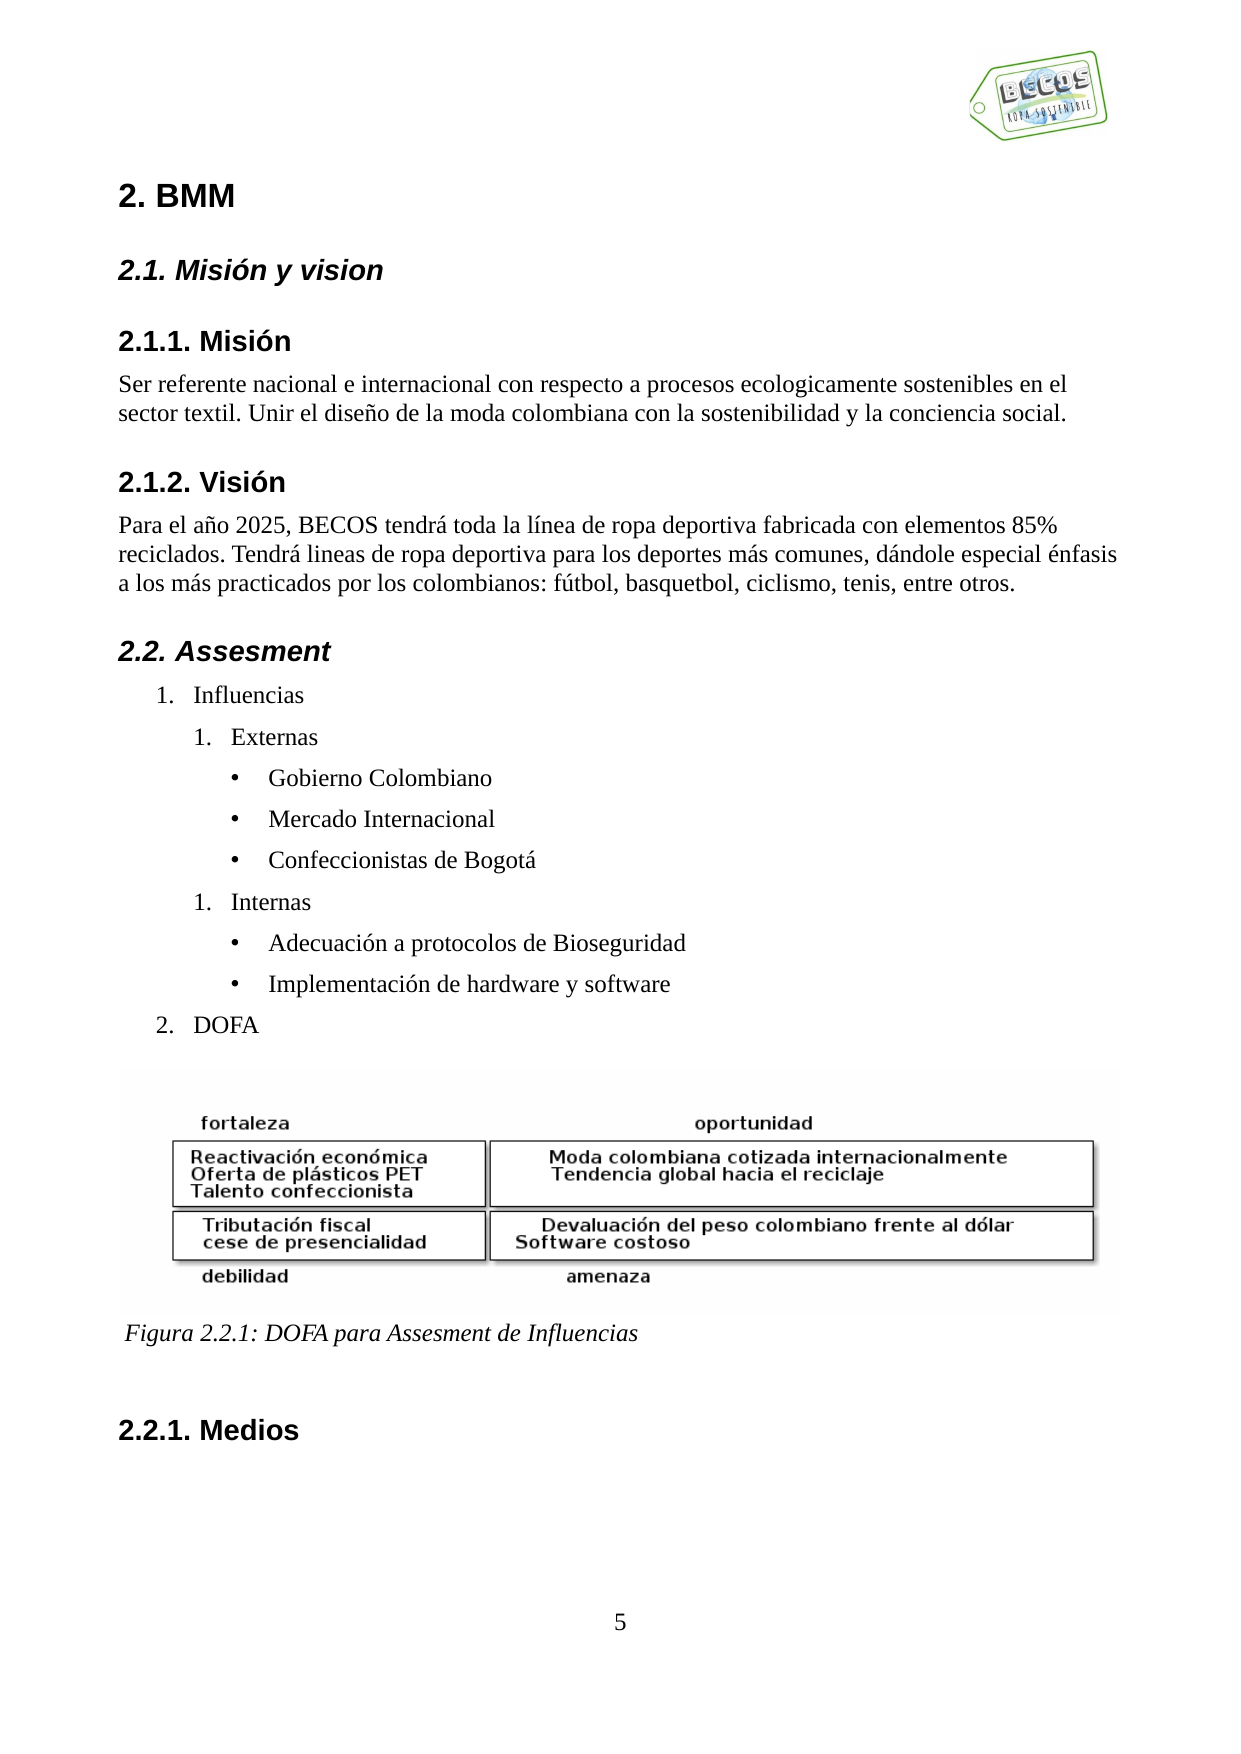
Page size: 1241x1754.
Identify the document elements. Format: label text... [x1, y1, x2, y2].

picture [118, 1064, 1123, 1319]
list Influencias [156, 680, 1122, 709]
list Adecuación a protocolos de Bioseguridad [231, 928, 1122, 957]
subtitle Assesment [118, 634, 1122, 668]
subtitle Visión [118, 464, 1122, 498]
list Mercado Internacional [231, 804, 1122, 833]
list Confeccionistas de Bogotá [231, 845, 1122, 874]
list Gobierno Colombiano [231, 763, 1122, 792]
subtitle BMM [118, 176, 1122, 215]
picture [968, 47, 1109, 142]
text Ser referente nacional e internacional con respecto a procesos ecologicamente sostenibles en el sector textil. Unir el diseño de la moda colombiana con la sostenibilidad y la conciencia social. [118, 369, 1122, 427]
list Internas [193, 887, 1122, 915]
subtitle Misión y vision [118, 252, 1122, 286]
list Figura 2.2.1: DOFA para Assesment de Influencias [118, 1319, 1122, 1347]
subtitle Medios [118, 1413, 1122, 1447]
list Externas [193, 722, 1122, 750]
list Implementación de hardware y software [231, 969, 1122, 998]
subtitle Misión [118, 323, 1122, 357]
text Para el año 2025, BECOS tendrá toda la línea de ropa deportiva fabricada con elementos 85% reciclados. Tendrá lineas de ropa deportiva para los deportes más comunes, dándole especial énfasis a los más practicados por los colombianos: fútbol, basquetbol, ciclismo, tenis, entre otros. [118, 511, 1122, 597]
list DOFA [156, 1010, 1122, 1039]
